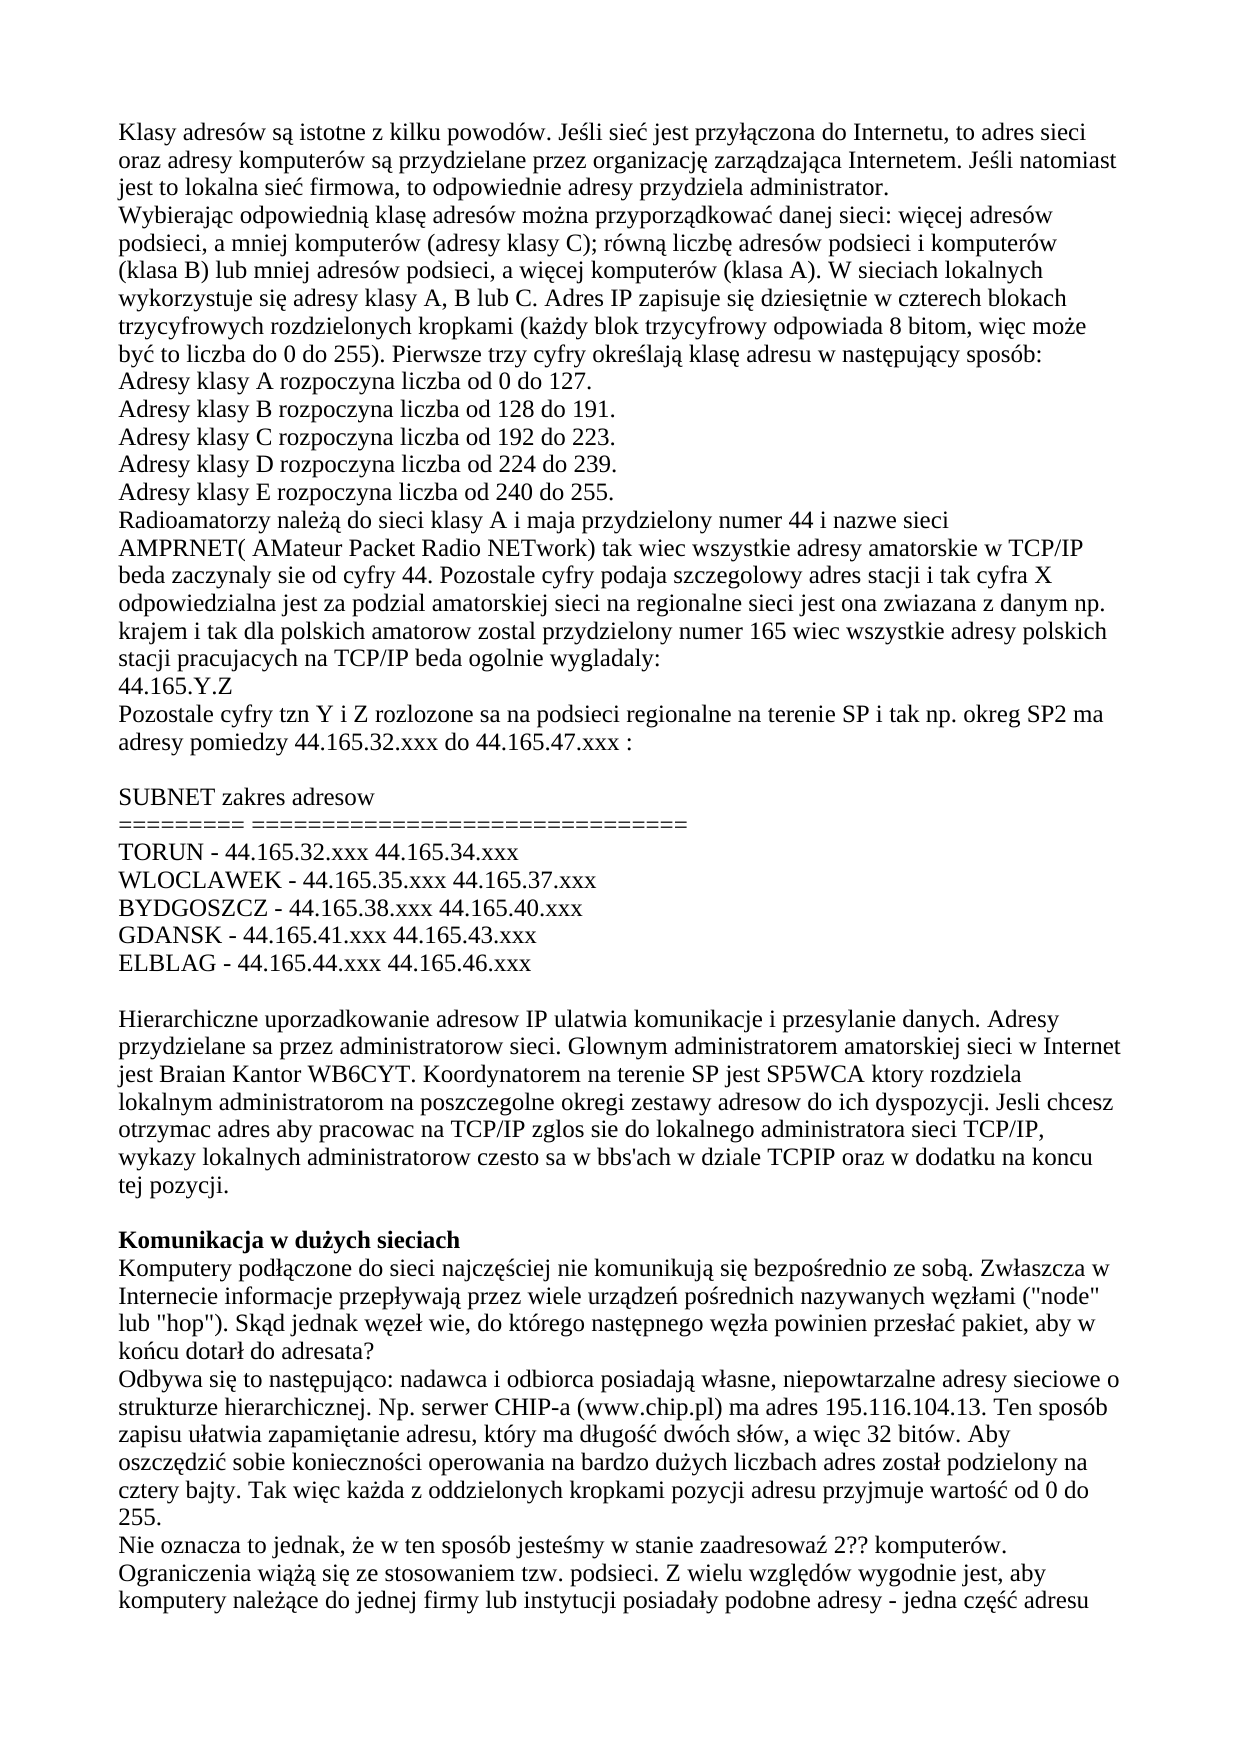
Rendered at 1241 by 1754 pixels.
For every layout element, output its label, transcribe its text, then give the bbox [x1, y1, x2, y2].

text Klasy adresów są istotne z kilku powodów. Jeśli sieć jest przyłączona do Internetu, to adres sieci oraz adresy komputerów są przydzielane przez organizację zarządzająca Internetem. Jeśli natomiast jest to lokalna sieć firmowa, to odpowiednie adresy przydziela administrator. Wybierając odpowiednią klasę adresów można przyporządkować danej sieci: więcej adresów podsieci, a mniej komputerów (adresy klasy C); równą liczbę adresów podsieci i komputerów (klasa B) lub mniej adresów podsieci, a więcej komputerów (klasa A). W sieciach lokalnych wykorzystuje się adresy klasy A, B lub C. Adres IP zapisuje się dziesiętnie w czterech blokach trzycyfrowych rozdzielonych kropkami (każdy blok trzycyfrowy odpowiada 8 bitom, więc może być to liczba do 0 do 255). Pierwsze trzy cyfry określają klasę adresu w następujący sposób: Adresy klasy A rozpoczyna liczba od 0 do 127. Adresy klasy B rozpoczyna liczba od 128 do 191. Adresy klasy C rozpoczyna liczba od 192 do 223. Adresy klasy D rozpoczyna liczba od 224 do 239. Adresy klasy E rozpoczyna liczba od 240 do 255. Radioamatorzy należą do sieci klasy A i maja przydzielony numer 44 i nazwe sieci AMPRNET( AMateur Packet Radio NETwork) tak wiec wszystkie adresy amatorskie w TCP/IP beda zaczynaly sie od cyfry 44. Pozostale cyfry podaja szczegolowy adres stacji i tak cyfra X odpowiedzialna jest za podzial amatorskiej sieci na regionalne sieci jest ona zwiazana z danym np. krajem i tak dla polskich amatorow zostal przydzielony numer 165 wiec wszystkie adresy polskich stacji pracujacych na TCP/IP beda ogolnie wygladaly: 44.165.Y.Z Pozostale cyfry tzn Y i Z rozlozone sa na podsieci regionalne na terenie SP i tak np. okreg SP2 ma adresy pomiedzy 44.165.32.xxx do 44.165.47.xxx : SUBNET zakres adresow ========= =============================== TORUN - 44.165.32.xxx 44.165.34.xxx WLOCLAWEK - 44.165.35.xxx 44.165.37.xxx BYDGOSZCZ - 44.165.38.xxx 44.165.40.xxx GDANSK - 44.165.41.xxx 44.165.43.xxx ELBLAG - 44.165.44.xxx 44.165.46.xxx Hierarchiczne uporzadkowanie adresow IP ulatwia komunikacje i przesylanie danych. Adresy przydzielane sa przez administratorow sieci. Glownym administratorem amatorskiej sieci w Internet jest Braian Kantor WB6CYT. Koordynatorem na terenie SP jest SP5WCA ktory rozdziela lokalnym administratorom na poszczegolne okregi zestawy adresow do ich dyspozycji. Jesli chcesz otrzymac adres aby pracowac na TCP/IP zglos sie do lokalnego administratora sieci TCP/IP, wykazy lokalnych administratorow czesto sa w bbs'ach w dziale TCPIP oraz w dodatku na koncu tej pozycji. Komunikacja w dużych sieciach Komputery podłączone do sieci najczęściej nie komunikują się bezpośrednio ze sobą. Zwłaszcza w Internecie informacje przepływają przez wiele urządzeń pośrednich nazywanych węzłami ("node" lub "hop"). Skąd jednak węzeł wie, do którego następnego węzła powinien przesłać pakiet, aby w końcu dotarł do adresata? Odbywa się to następująco: nadawca i odbiorca posiadają własne, niepowtarzalne adresy sieciowe o strukturze hierarchicznej. Np. serwer CHIP-a (www.chip.pl) ma adres 195.116.104.13. Ten sposób zapisu ułatwia zapamiętanie adresu, który ma długość dwóch słów, a więc 32 bitów. Aby oszczędzić sobie konieczności operowania na bardzo dużych liczbach adres został podzielony na cztery bajty. Tak więc każda z oddzielonych kropkami pozycji adresu przyjmuje wartość od 0 do 255. Nie oznacza to jednak, że w ten sposób jesteśmy w stanie zaadresowaź 2?? komputerów. Ograniczenia wiążą się ze stosowaniem tzw. podsieci. Z wielu względów wygodnie jest, aby komputery należące do jednej firmy lub instytucji posiadały podobne adresy - jedna część adresu [118, 118, 1122, 1614]
